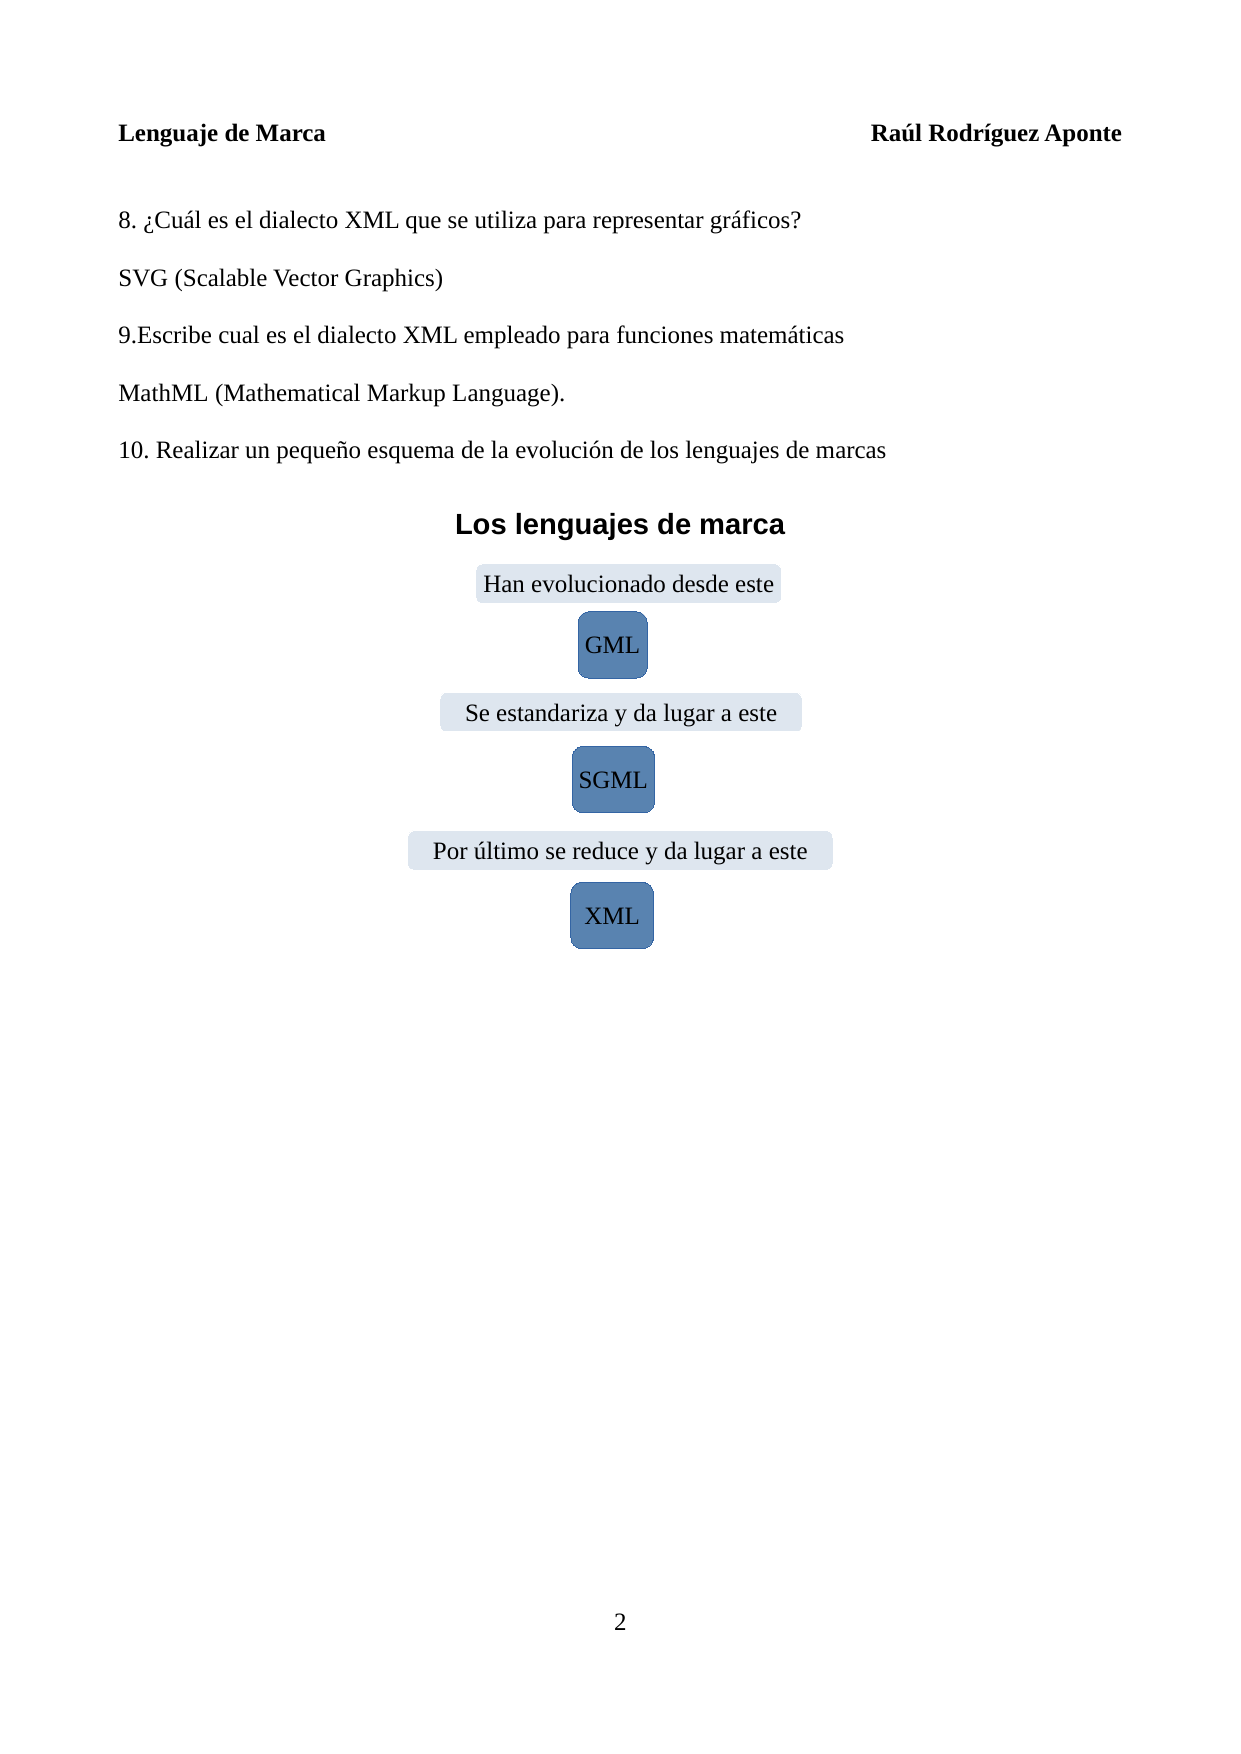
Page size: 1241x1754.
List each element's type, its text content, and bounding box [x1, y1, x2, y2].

subtitle Los lenguajes de marca [118, 507, 1122, 541]
text SVG (Scalable Vector Graphics) [118, 263, 1122, 291]
text MathML (Mathematical Markup Language). [118, 378, 1122, 406]
text 10. Realizar un pequeño esquema de la evolución de los lenguajes de marcas [118, 435, 1122, 464]
text 8. ¿Cuál es el dialecto XML que se utiliza para representar gráficos? [118, 205, 1122, 234]
text 9.Escribe cual es el dialecto XML empleado para funciones matemáticas [118, 320, 1122, 349]
